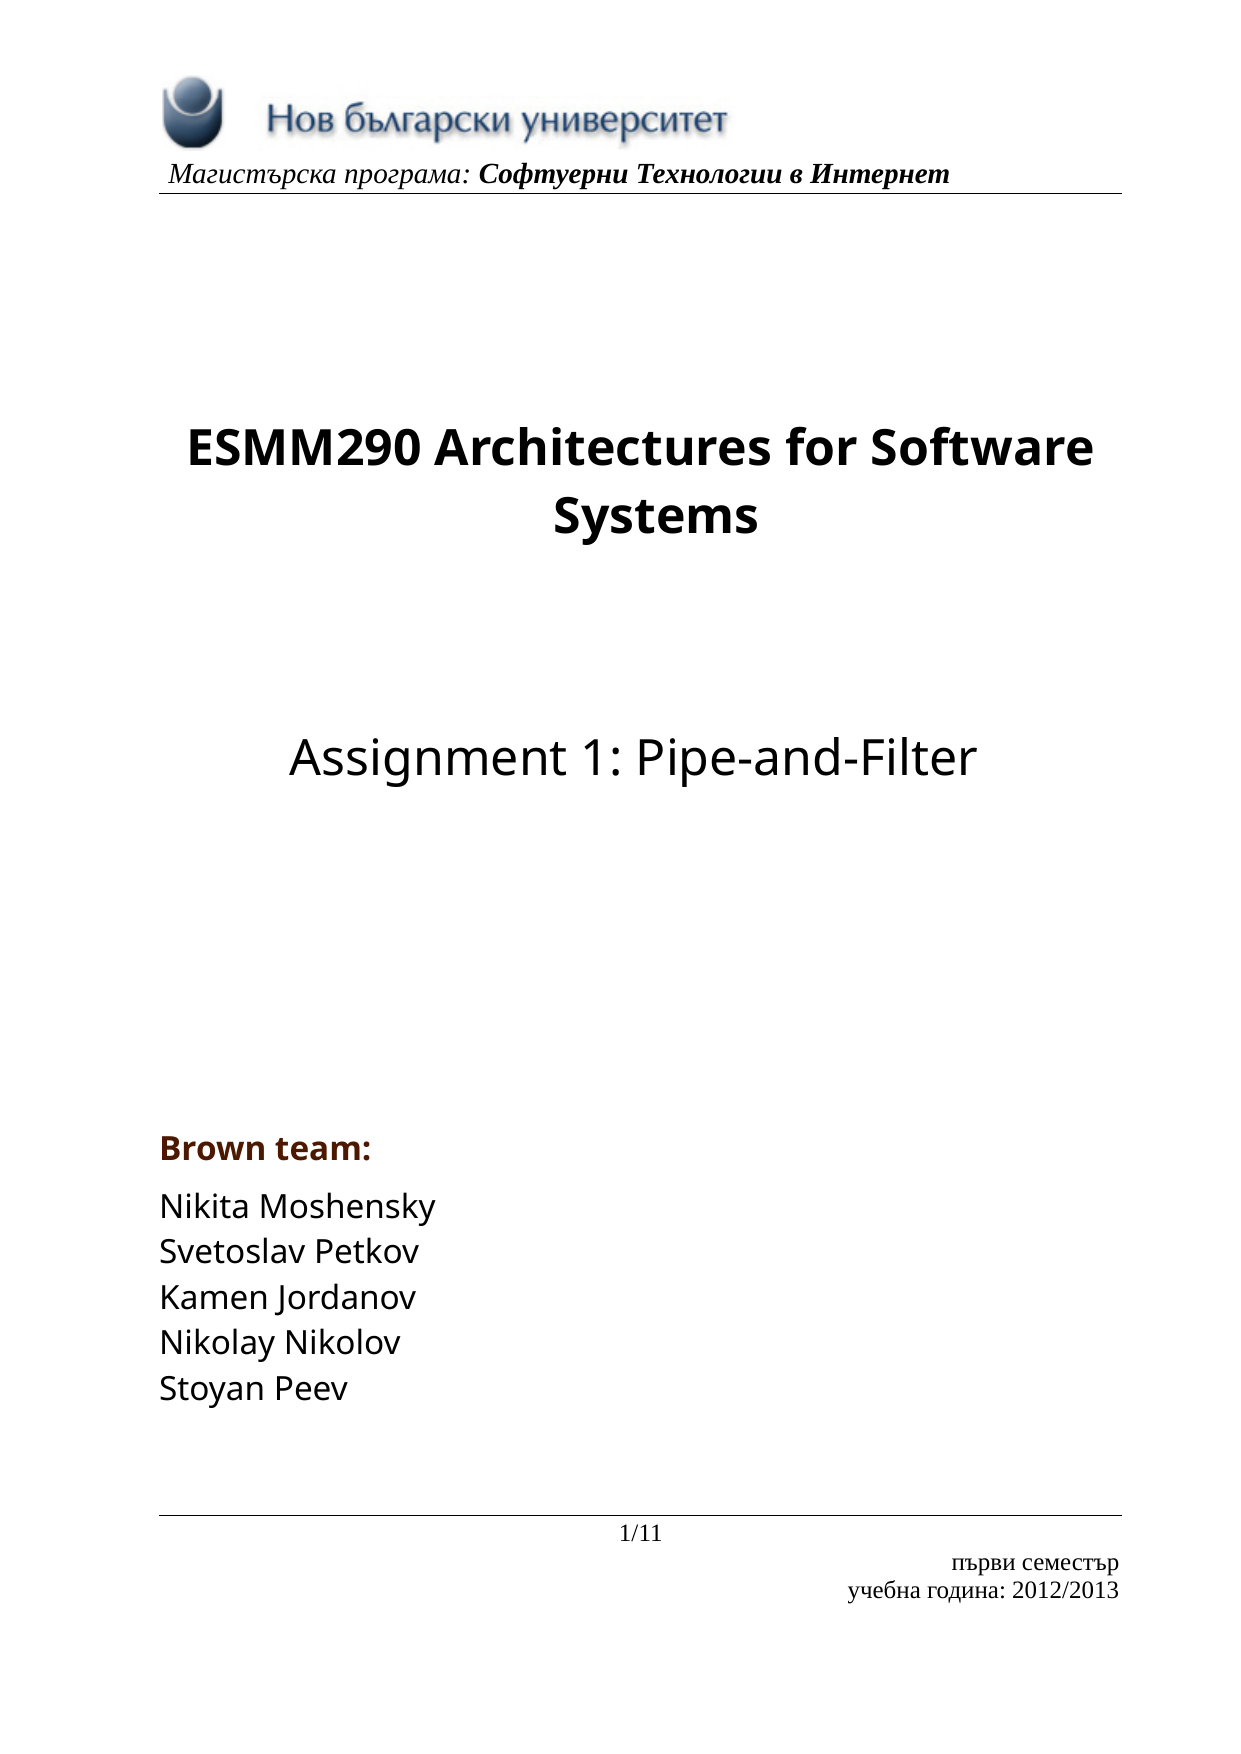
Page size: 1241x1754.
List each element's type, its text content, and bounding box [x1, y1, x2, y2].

text Kamen Jordanov [159, 1274, 1122, 1319]
text Nikita Moshensky [159, 1183, 1122, 1228]
text Assignment 1: Pipe-and-Filter [159, 722, 1122, 790]
text Svetoslav Petkov [159, 1228, 1122, 1274]
text Nikolay Nikolov [159, 1319, 1122, 1364]
text Brown team: [159, 1125, 1122, 1170]
subtitle ESMM290 Architectures for Software Systems [159, 412, 1122, 548]
text Stoyan Peev [159, 1364, 1122, 1410]
picture [162, 75, 736, 151]
